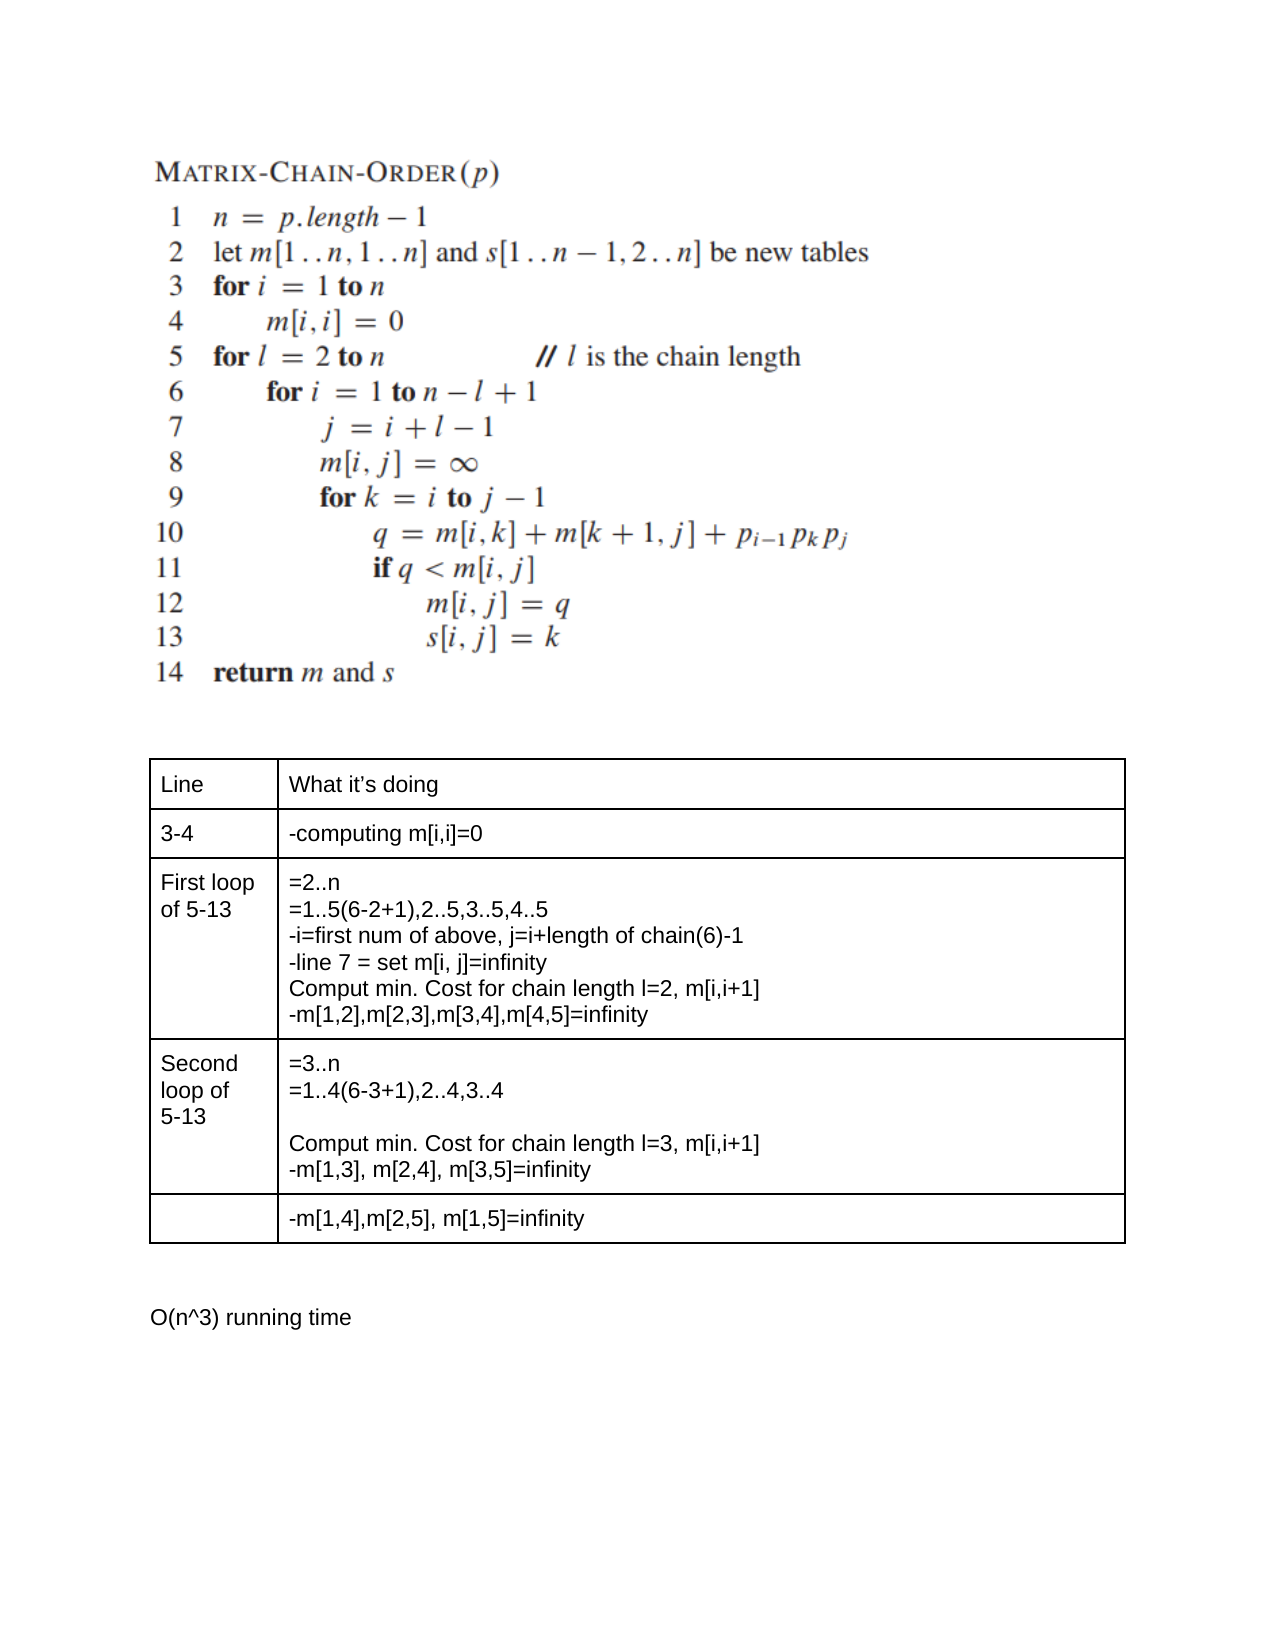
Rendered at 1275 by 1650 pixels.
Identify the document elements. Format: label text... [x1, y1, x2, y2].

table_cell Second loop of 5-13 [151, 1040, 277, 1193]
table_header Line [151, 760, 277, 808]
text O(n^3) running time [150, 1304, 1125, 1331]
table_cell =3..n =1..4(6-3+1),2..4,3..4 Comput min. Cost for chain length l=3, m[i,i+1] -m[1,3], m[2,4], m[3,5]=infinity [279, 1040, 1124, 1193]
table_header What it’s doing [279, 760, 1124, 808]
table_cell [151, 1195, 277, 1242]
table_cell =2..n =1..5(6-2+1),2..5,3..5,4..5 -i=first num of above, j=i+length of chain(6)-1 -line 7 = set m[i, j]=infinity Comput min. Cost for chain length l=2, m[i,i+1] -m[1,2],m[2,3],m[3,4],m[4,5]=infinity [279, 859, 1124, 1038]
table_cell -m[1,4],m[2,5], m[1,5]=infinity [279, 1195, 1124, 1242]
table_cell 3-4 [151, 810, 277, 857]
picture [150, 150, 912, 725]
table_cell -computing m[i,i]=0 [279, 810, 1124, 857]
table_cell First loop of 5-13 [151, 859, 277, 1038]
